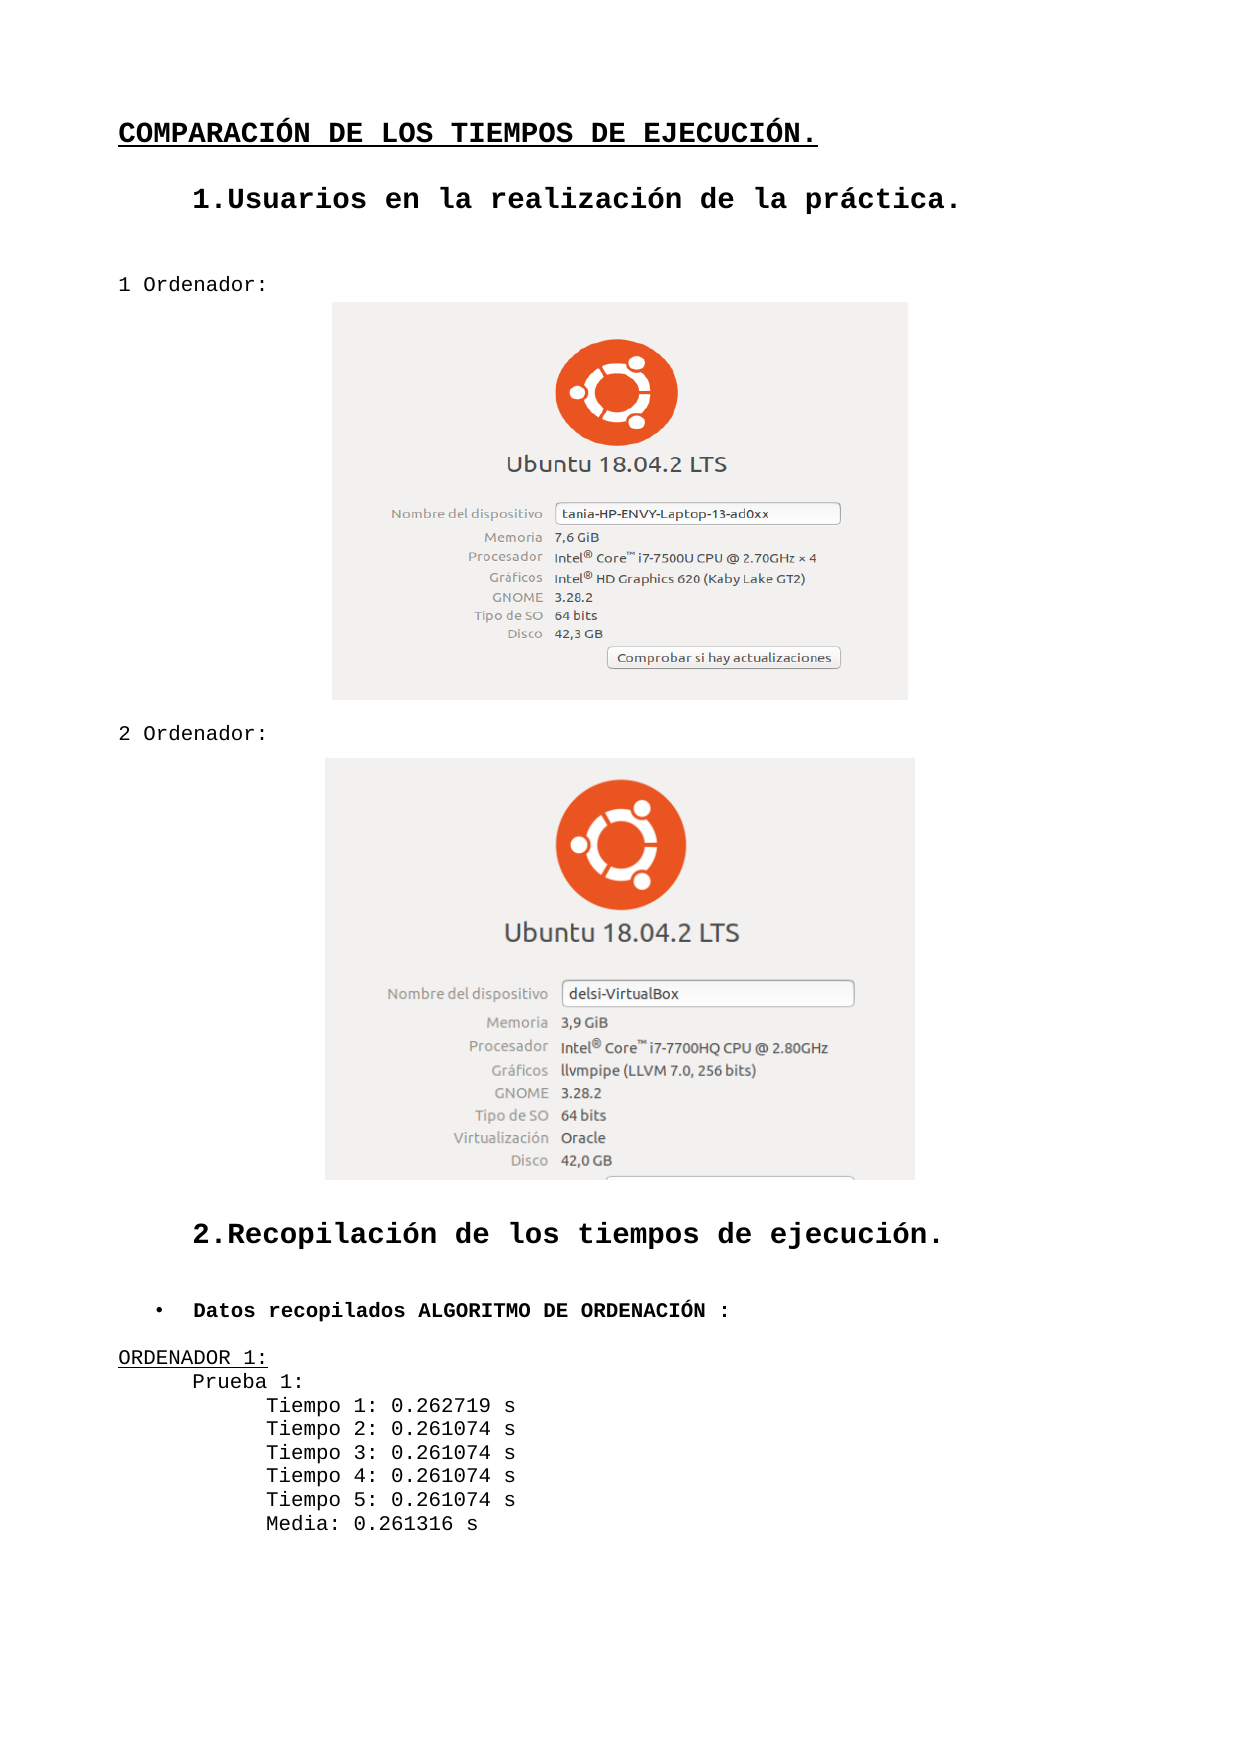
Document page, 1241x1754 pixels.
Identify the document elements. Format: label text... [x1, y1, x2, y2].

text Tiempo 4: 0.261074 s [118, 1466, 1122, 1489]
text Media: 0.261316 s [118, 1513, 1122, 1536]
text Tiempo 3: 0.261074 s [118, 1442, 1122, 1466]
text 2 Ordenador: [118, 723, 1122, 747]
text ORDENADOR 1: [118, 1347, 1122, 1371]
text 1 Ordenador: [118, 274, 1122, 297]
picture [555, 302, 909, 700]
text Tiempo 5: 0.261074 s [118, 1489, 1122, 1513]
text 1.Usuarios en la realización de la práctica. [118, 184, 1122, 217]
text Tiempo 2: 0.261074 s [118, 1418, 1122, 1442]
text Prueba 1: [118, 1371, 1122, 1394]
text 2.Recopilación de los tiempos de ejecución. [118, 1220, 1122, 1253]
text Tiempo 1: 0.262719 s [118, 1394, 1122, 1418]
list Datos recopilados ALGORITMO DE ORDENACIÓN : [156, 1300, 1122, 1324]
text COMPARACIÓN DE LOS TIEMPOS DE EJECUCIÓN. [118, 118, 1122, 151]
picture [325, 758, 915, 1180]
